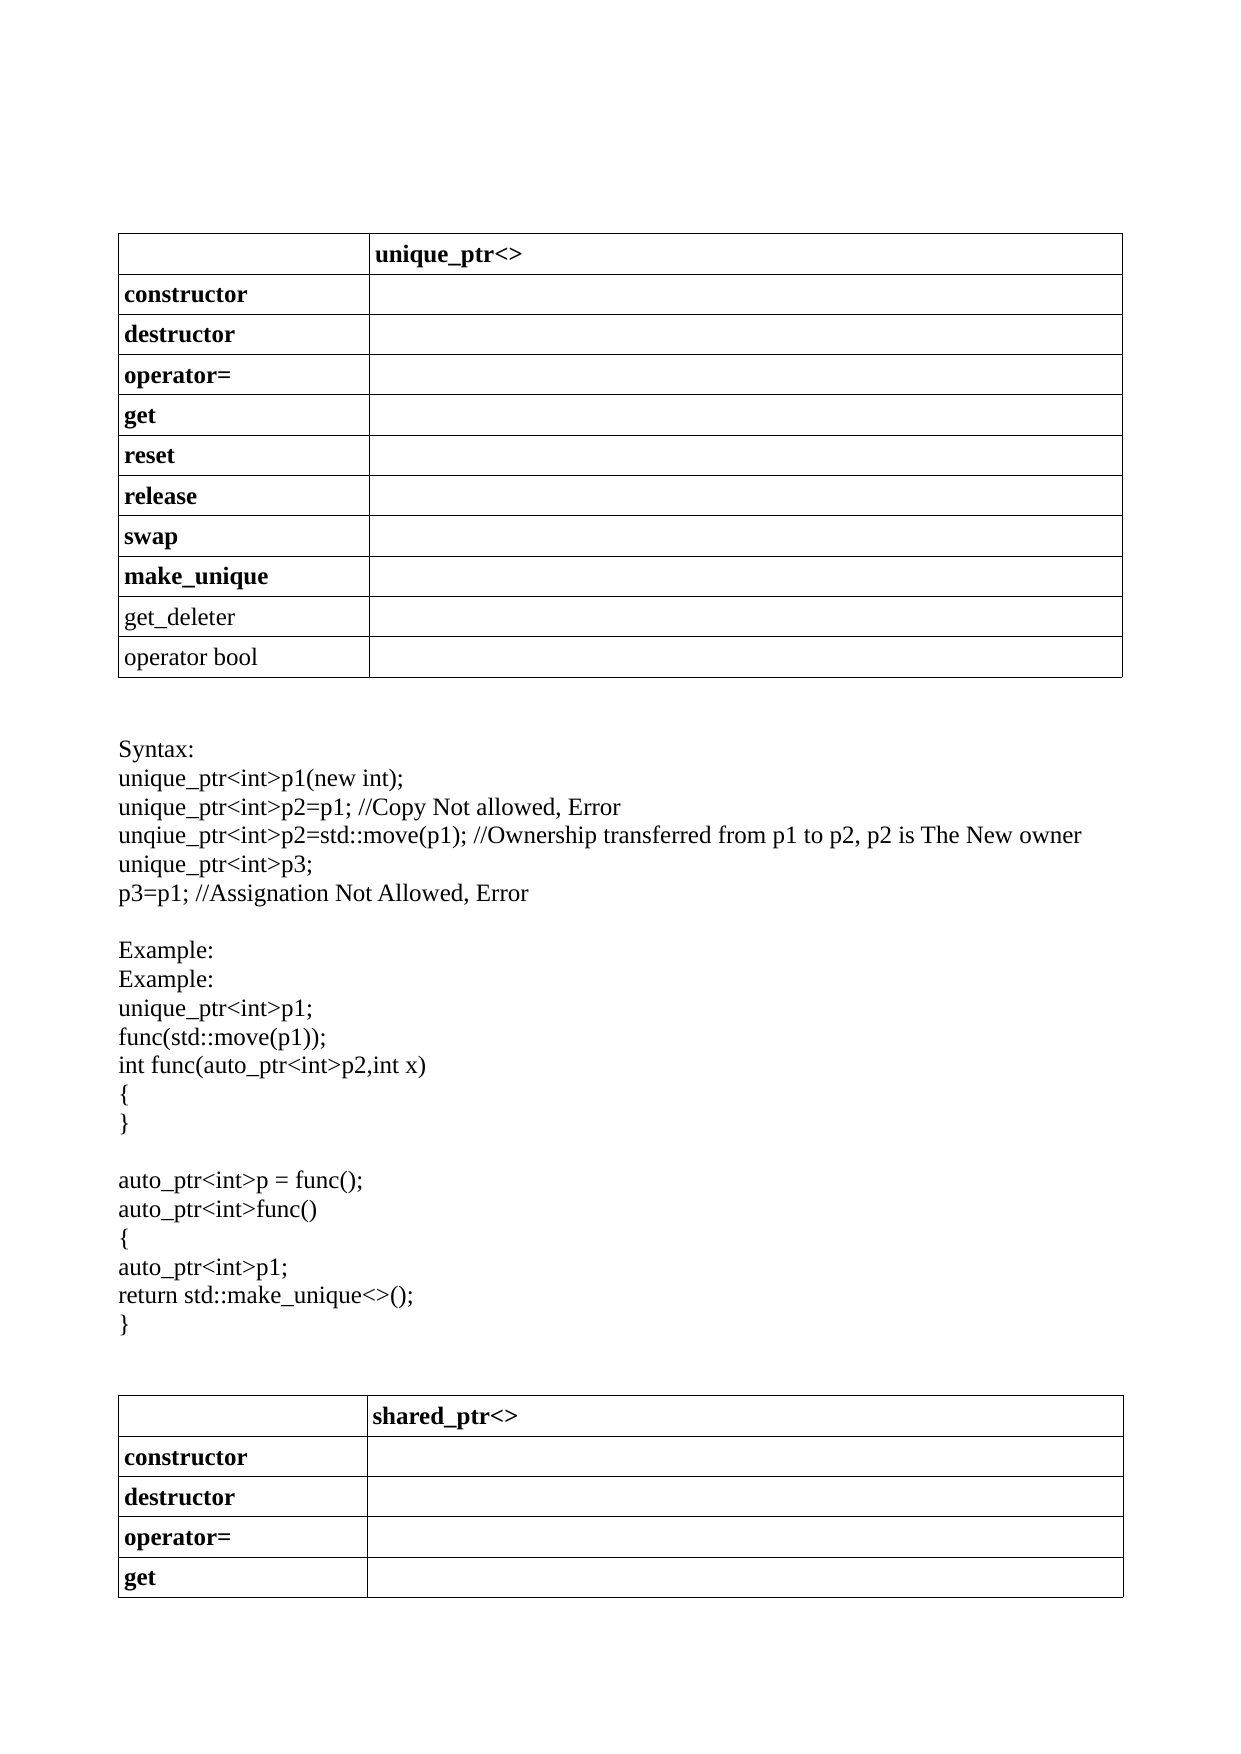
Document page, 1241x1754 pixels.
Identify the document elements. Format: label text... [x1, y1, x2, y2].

text unique_ptr<int>p1(new int); [118, 763, 1122, 792]
table_cell operator bool [119, 637, 369, 677]
table_cell destructor [119, 1477, 367, 1516]
table_cell [368, 1558, 1123, 1597]
text unique_ptr<int>p2=p1; //Copy Not allowed, Error [118, 792, 1122, 820]
text unique_ptr<int>p1; [118, 993, 1122, 1022]
text auto_ptr<int>func() [118, 1194, 1122, 1223]
text auto_ptr<int>p = func(); [118, 1165, 1122, 1194]
table_cell [368, 1437, 1123, 1476]
table_cell [370, 275, 1122, 314]
table_cell [370, 476, 1122, 515]
table_cell [370, 395, 1122, 435]
table_cell [370, 637, 1122, 677]
text Example: [118, 964, 1122, 993]
text p3=p1; //Assignation Not Allowed, Error [118, 878, 1122, 907]
table_cell destructor [119, 315, 369, 354]
text auto_ptr<int>p1; [118, 1252, 1122, 1280]
table_cell make_unique [119, 557, 369, 596]
text return std::make_unique<>(); [118, 1280, 1122, 1309]
table_header unique_ptr<> [370, 234, 1122, 273]
table_cell release [119, 476, 369, 515]
table_cell get [119, 1558, 367, 1597]
text } [118, 1309, 1122, 1338]
table_header [119, 234, 369, 273]
text Example: [118, 935, 1122, 964]
text } [118, 1108, 1122, 1137]
text Syntax: [118, 734, 1122, 763]
table_cell reset [119, 436, 369, 475]
table_cell operator= [119, 1517, 367, 1557]
table_cell constructor [119, 275, 369, 314]
table_header shared_ptr<> [368, 1396, 1123, 1436]
text unqiue_ptr<int>p2=std::move(p1); //Ownership transferred from p1 to p2, p2 is The New owner [118, 820, 1122, 849]
text int func(auto_ptr<int>p2,int x) [118, 1050, 1122, 1079]
text { [118, 1079, 1122, 1108]
table_header [119, 1396, 367, 1436]
table_cell operator= [119, 355, 369, 394]
table_cell [370, 597, 1122, 636]
text unique_ptr<int>p3; [118, 849, 1122, 878]
table_cell [368, 1477, 1123, 1516]
table_cell constructor [119, 1437, 367, 1476]
text { [118, 1223, 1122, 1252]
table_cell [368, 1517, 1123, 1557]
table_cell [370, 355, 1122, 394]
table_cell [370, 436, 1122, 475]
table_cell swap [119, 516, 369, 556]
table_cell [370, 315, 1122, 354]
table_cell get_deleter [119, 597, 369, 636]
table_cell get [119, 395, 369, 435]
text func(std::move(p1)); [118, 1022, 1122, 1050]
table_cell [370, 516, 1122, 556]
table_cell [370, 557, 1122, 596]
